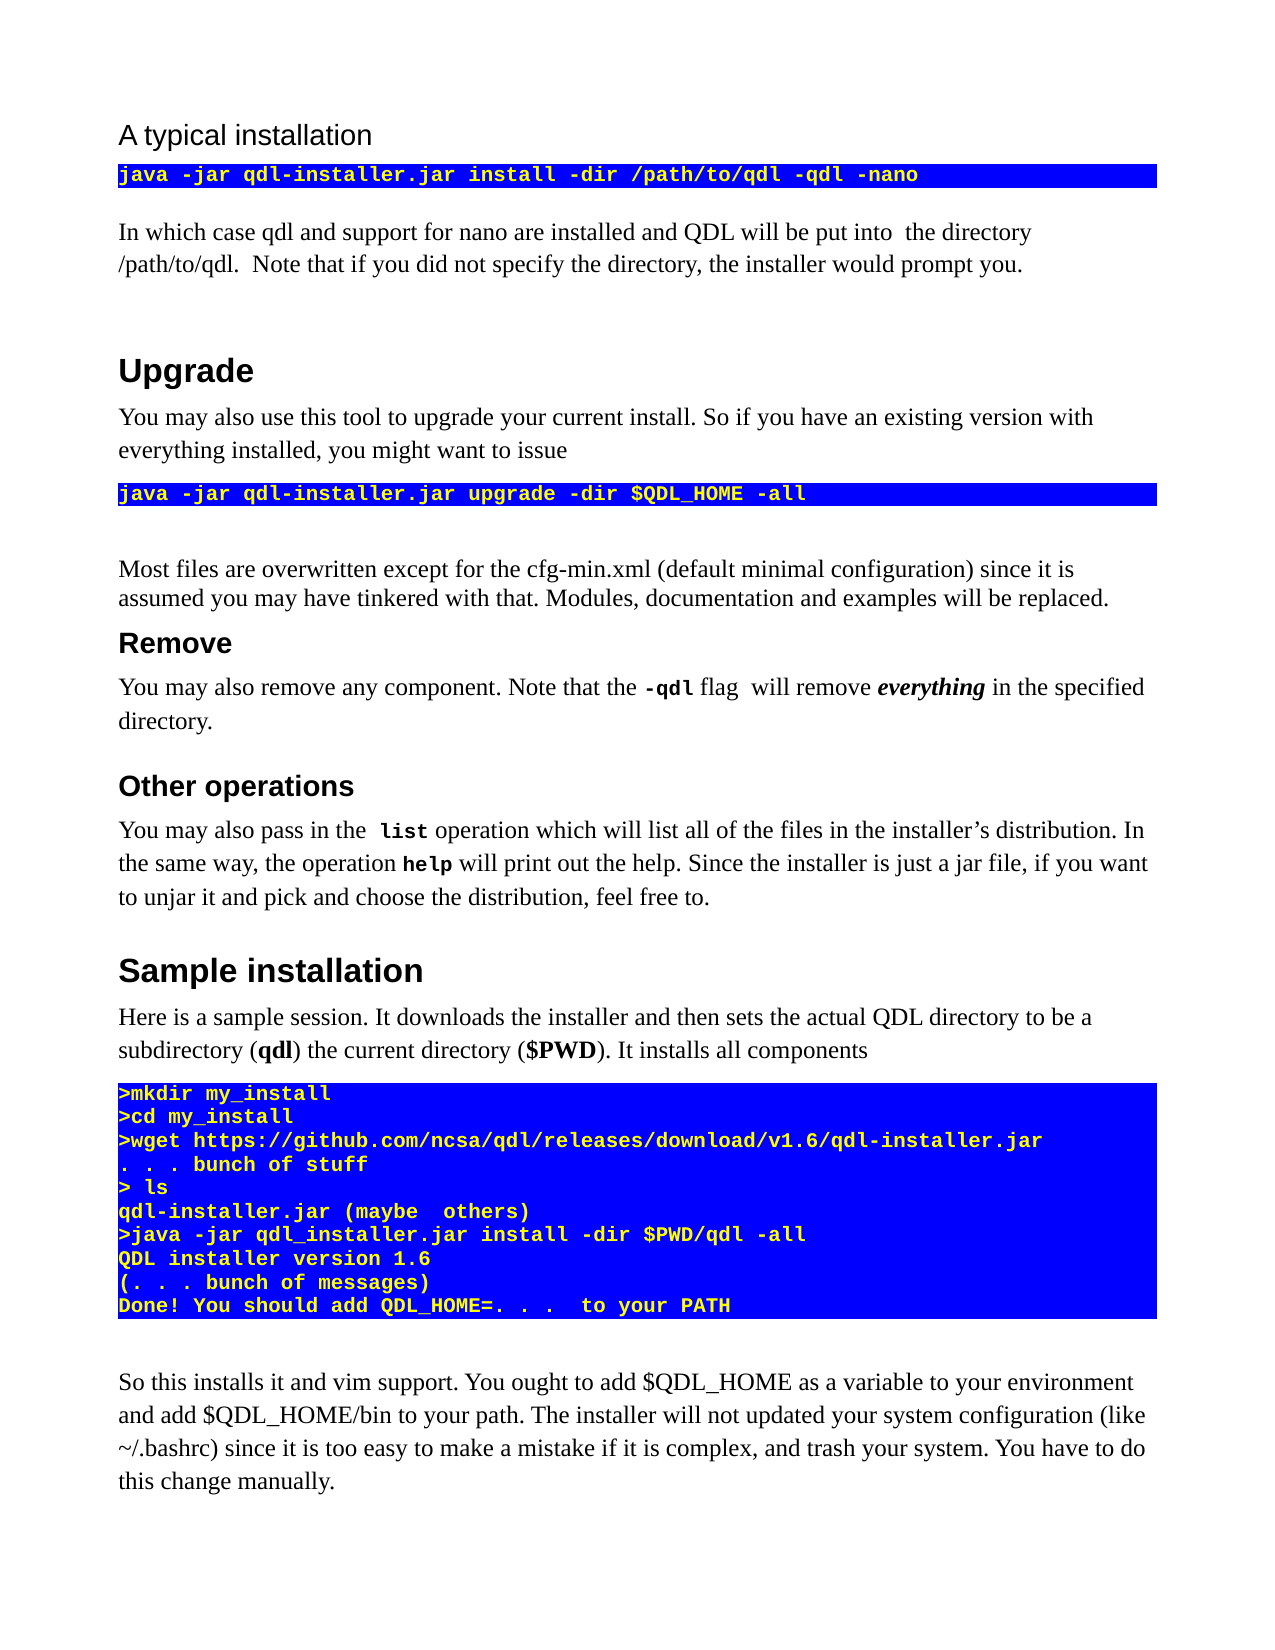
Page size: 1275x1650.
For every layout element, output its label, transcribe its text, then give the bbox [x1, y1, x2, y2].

text (. . . bunch of messages) [118, 1272, 1157, 1295]
text In which case qdl and support for nano are installed and QDL will be put into the directory /path/to/qdl. Note that if you did not specify the directory, the installer would prompt you. [118, 217, 1157, 311]
text So this installs it and vim support. You ought to add $QDL_HOME as a variable to your environment and add $QDL_HOME/bin to your path. The installer will not updated your system configuration (like ~/.bashrc) since it is too easy to make a mistake if it is complex, and trash your system. You have to do this change manually. [118, 1367, 1157, 1494]
text Most files are overwritten except for the cfg-min.xml (default minimal configuration) since it is assumed you may have tinkered with that. Modules, documentation and examples will be replaced. [118, 554, 1157, 612]
text java -jar qdl-installer.jar upgrade -dir $QDL_HOME -all [118, 483, 1157, 506]
text QDL installer version 1.6 [118, 1248, 1157, 1272]
text >wget https://github.com/ncsa/qdl/releases/download/v1.6/qdl-installer.jar [118, 1130, 1157, 1153]
subtitle Upgrade [118, 351, 1157, 390]
text >mkdir my_install [118, 1083, 1157, 1106]
text . . . bunch of stuff [118, 1153, 1157, 1177]
text Here is a sample session. It downloads the installer and then sets the actual QDL directory to be a subdirectory (qdl) the current directory ($PWD). It installs all components [118, 1002, 1157, 1064]
subtitle A typical installation [118, 118, 1157, 152]
text >java -jar qdl_installer.jar install -dir $PWD/qdl -all [118, 1224, 1157, 1248]
subtitle Other operations [118, 768, 1157, 802]
text > ls [118, 1177, 1157, 1201]
text You may also remove any component. Note that the -qdl flag will remove everything in the specified directory. [118, 672, 1157, 735]
text java -jar qdl-installer.jar install -dir /path/to/qdl -qdl -nano [118, 164, 1157, 188]
text You may also pass in the list operation which will list all of the files in the installer’s distribution. In the same way, the operation help will print out the help. Since the installer is just a jar file, if you want to unjar it and pick and choose the distribution, feel free to. [118, 815, 1157, 911]
text Done! You should add QDL_HOME=. . . to your PATH [118, 1295, 1157, 1319]
text qdl-installer.jar (maybe others) [118, 1201, 1157, 1224]
text >cd my_install [118, 1106, 1157, 1130]
subtitle Remove [118, 626, 1157, 660]
text You may also use this tool to upgrade your current install. So if you have an existing version with everything installed, you might want to issue [118, 402, 1157, 464]
subtitle Sample installation [118, 951, 1157, 989]
